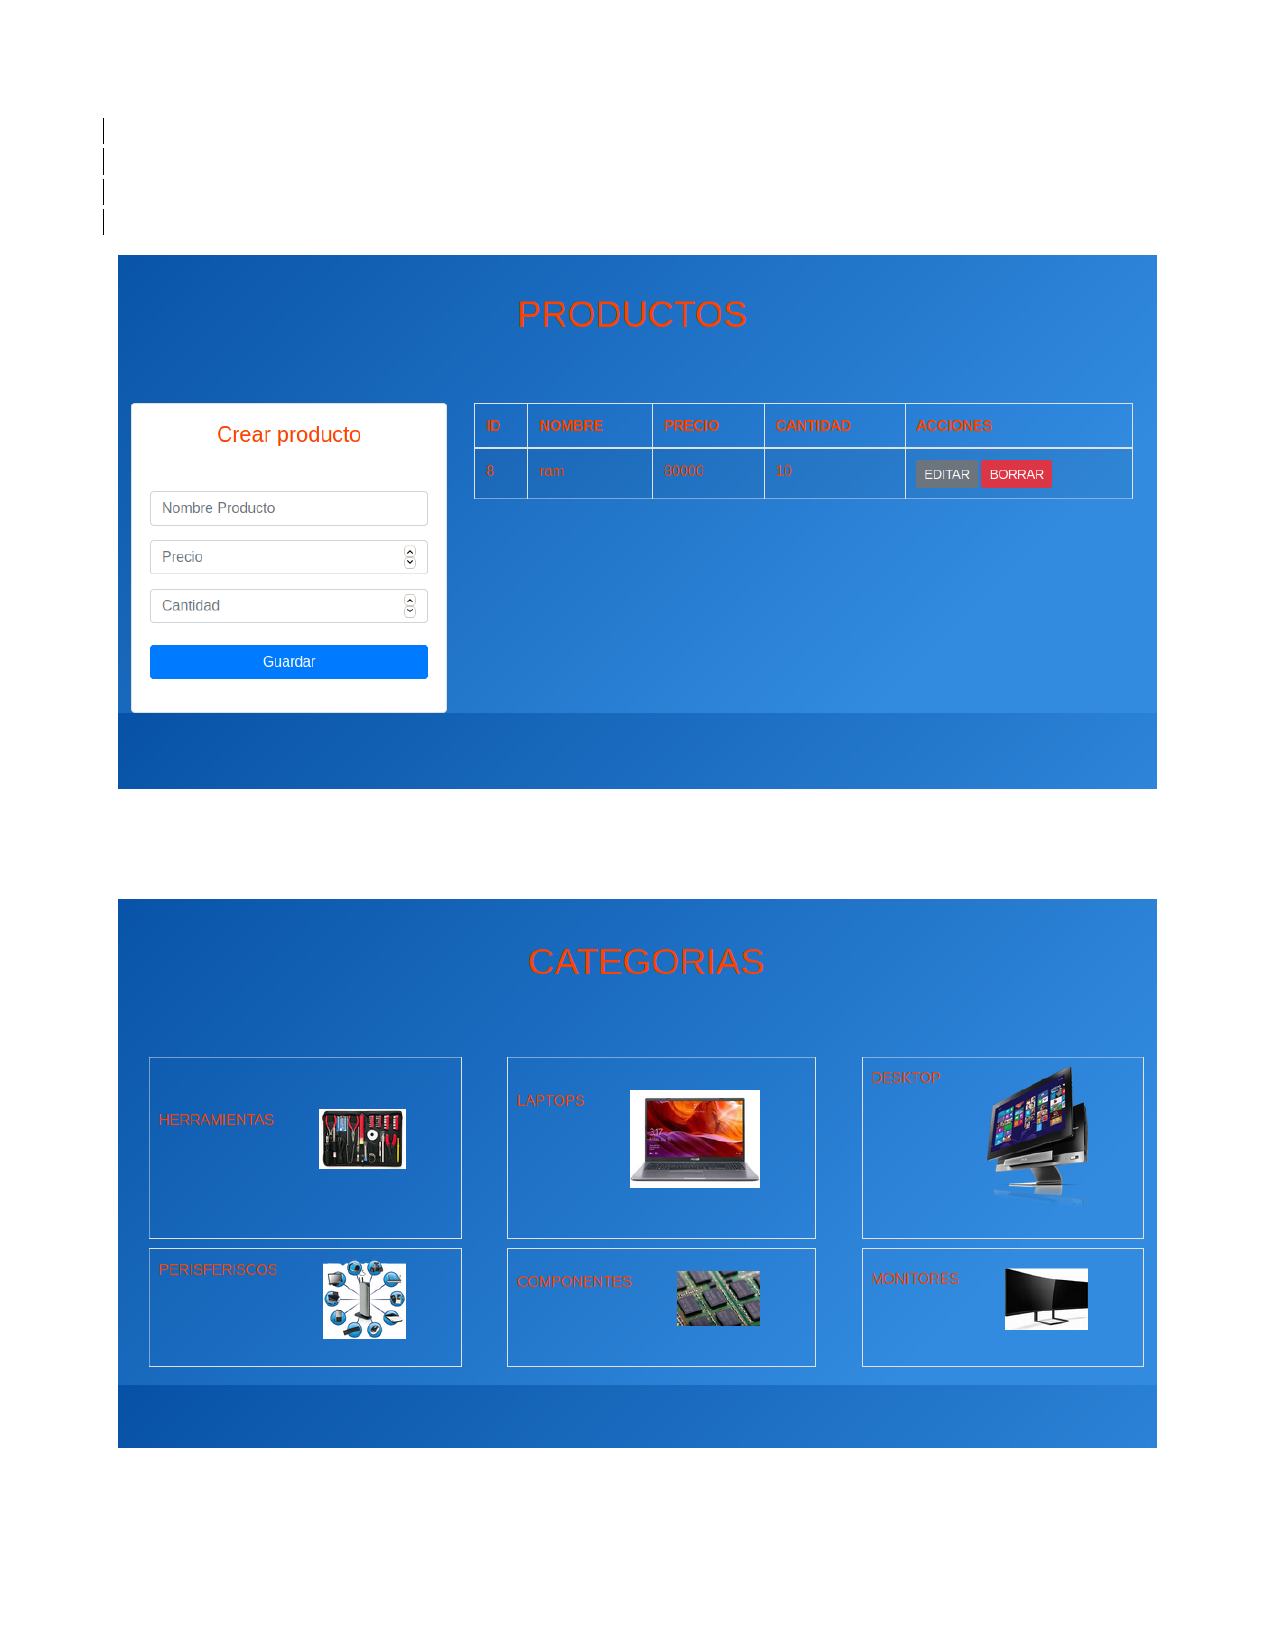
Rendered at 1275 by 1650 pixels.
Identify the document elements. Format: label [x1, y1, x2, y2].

picture [118, 899, 1157, 1448]
picture [118, 255, 1157, 789]
